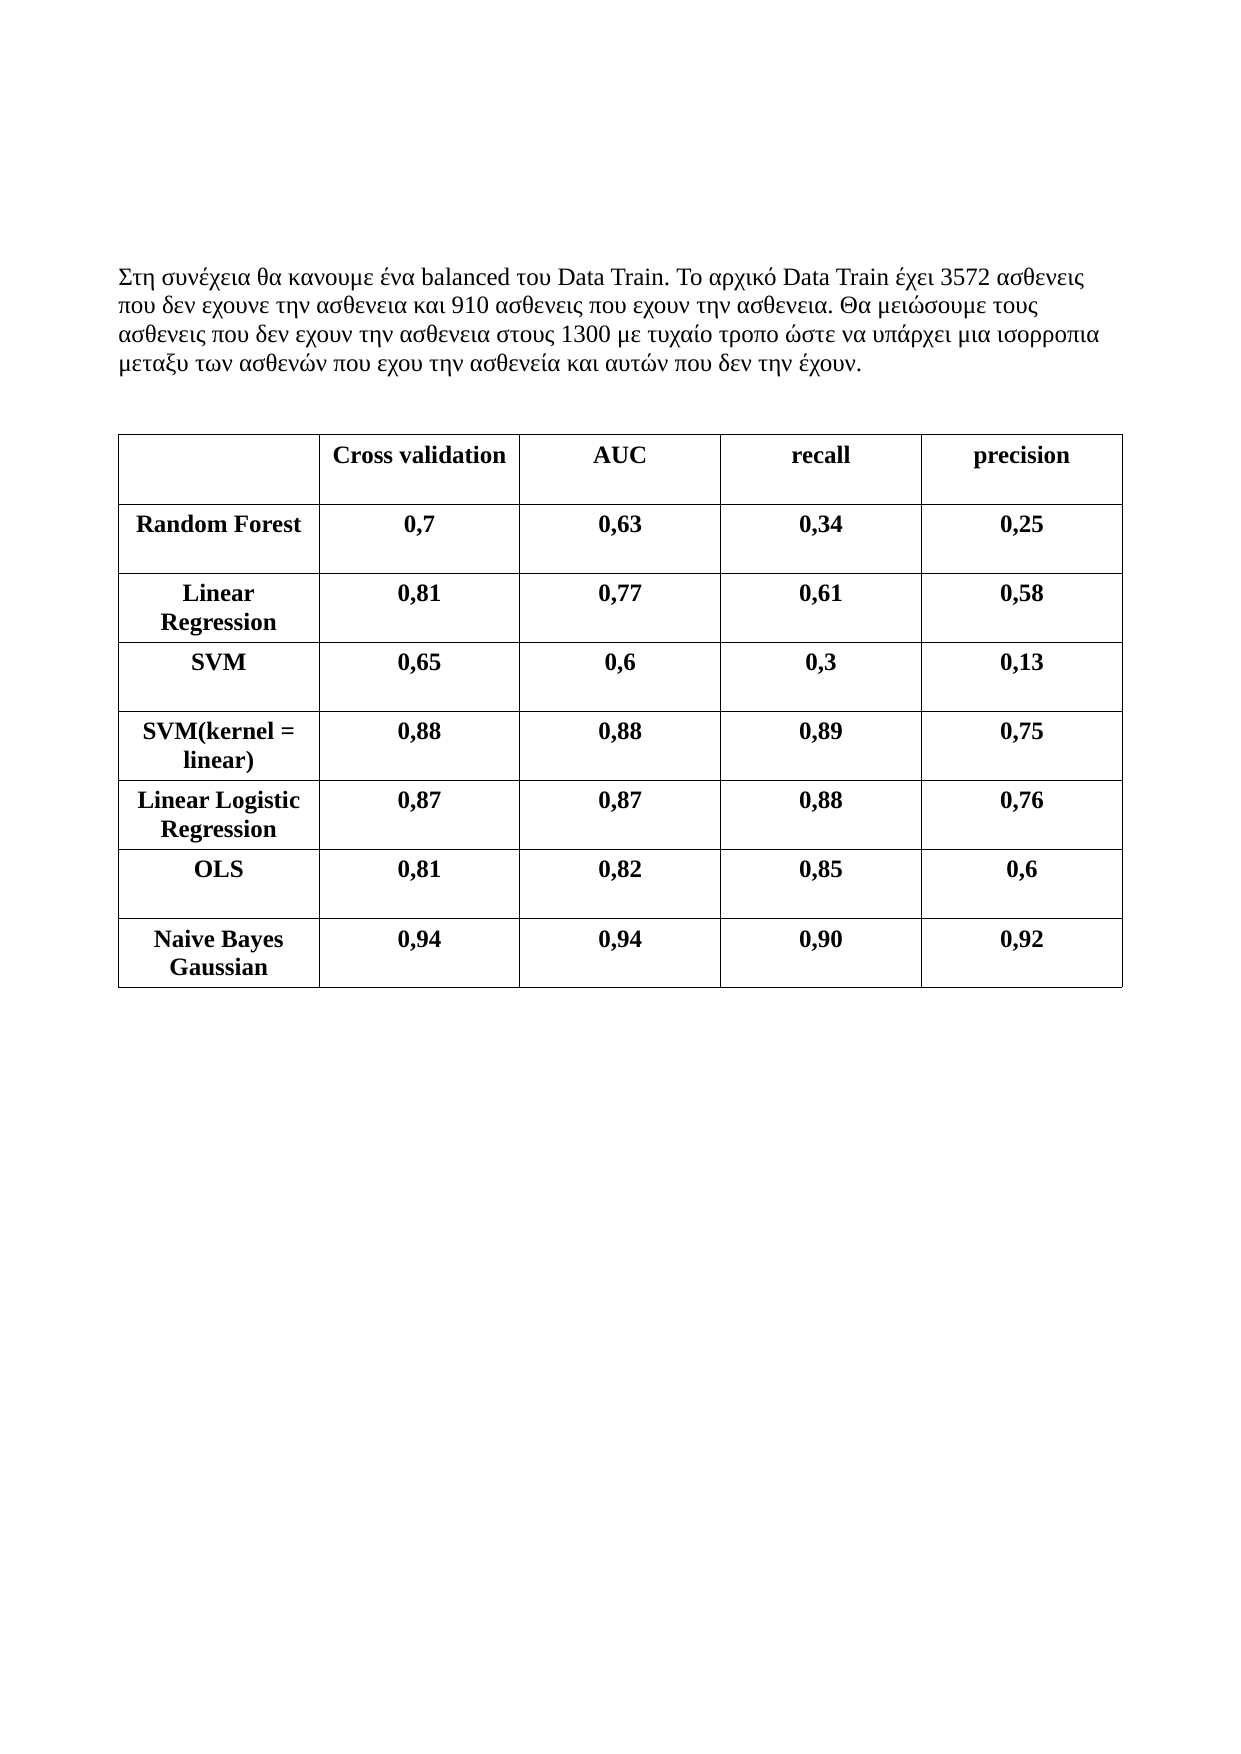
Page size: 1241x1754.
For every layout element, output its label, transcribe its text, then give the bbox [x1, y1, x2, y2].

table_cell 0,65 [320, 643, 519, 711]
table_cell Linear Logistic Regression [119, 781, 319, 849]
table_cell 0,82 [520, 850, 720, 918]
table_cell 0,13 [922, 643, 1122, 711]
table_cell 0,94 [520, 919, 720, 987]
table_cell Naive Bayes Gaussian [119, 919, 319, 987]
table_cell 0,87 [320, 781, 519, 849]
table_cell SVM(kernel = linear) [119, 712, 319, 780]
table_header precision [922, 435, 1122, 503]
table_cell 0,88 [520, 712, 720, 780]
table_cell 0,76 [922, 781, 1122, 849]
table_cell 0,7 [320, 505, 519, 572]
table_cell 0,63 [520, 505, 720, 572]
table_cell 0,61 [721, 574, 921, 642]
table_cell 0,94 [320, 919, 519, 987]
table_cell 0,85 [721, 850, 921, 918]
table_cell 0,6 [922, 850, 1122, 918]
table_cell 0,89 [721, 712, 921, 780]
table_cell 0,3 [721, 643, 921, 711]
table_cell OLS [119, 850, 319, 918]
text Στη συνέχεια θα κανουμε ένα balanced του Data Train. Το αρχικό Data Train έχει 3572 ασθενεις που δεν εχουνε την ασθενεια και 910 ασθενεις που εχουν την ασθενεια. Θα μειώσουμε τους ασθενεις που δεν εχουν την ασθενεια στους 1300 με τυχαίο τροπο ώστε να υπάρχει μια ισορροπια μεταξυ των ασθενών που εχου την ασθενεία και αυτών που δεν την έχουν. [118, 262, 1122, 377]
table_header recall [721, 435, 921, 503]
table_cell 0,34 [721, 505, 921, 572]
table_cell SVM [119, 643, 319, 711]
table_header Cross validation [320, 435, 519, 503]
table_cell 0,87 [520, 781, 720, 849]
table_header [119, 435, 319, 503]
table_cell 0,88 [721, 781, 921, 849]
table_cell 0,92 [922, 919, 1122, 987]
table_cell 0,90 [721, 919, 921, 987]
table_cell 0,81 [320, 574, 519, 642]
table_cell Linear Regression [119, 574, 319, 642]
table_cell Random Forest [119, 505, 319, 572]
table_cell 0,58 [922, 574, 1122, 642]
table_header AUC [520, 435, 720, 503]
table_cell 0,77 [520, 574, 720, 642]
table_cell 0,81 [320, 850, 519, 918]
table_cell 0,25 [922, 505, 1122, 572]
table_cell 0,75 [922, 712, 1122, 780]
table_cell 0,88 [320, 712, 519, 780]
table_cell 0,6 [520, 643, 720, 711]
